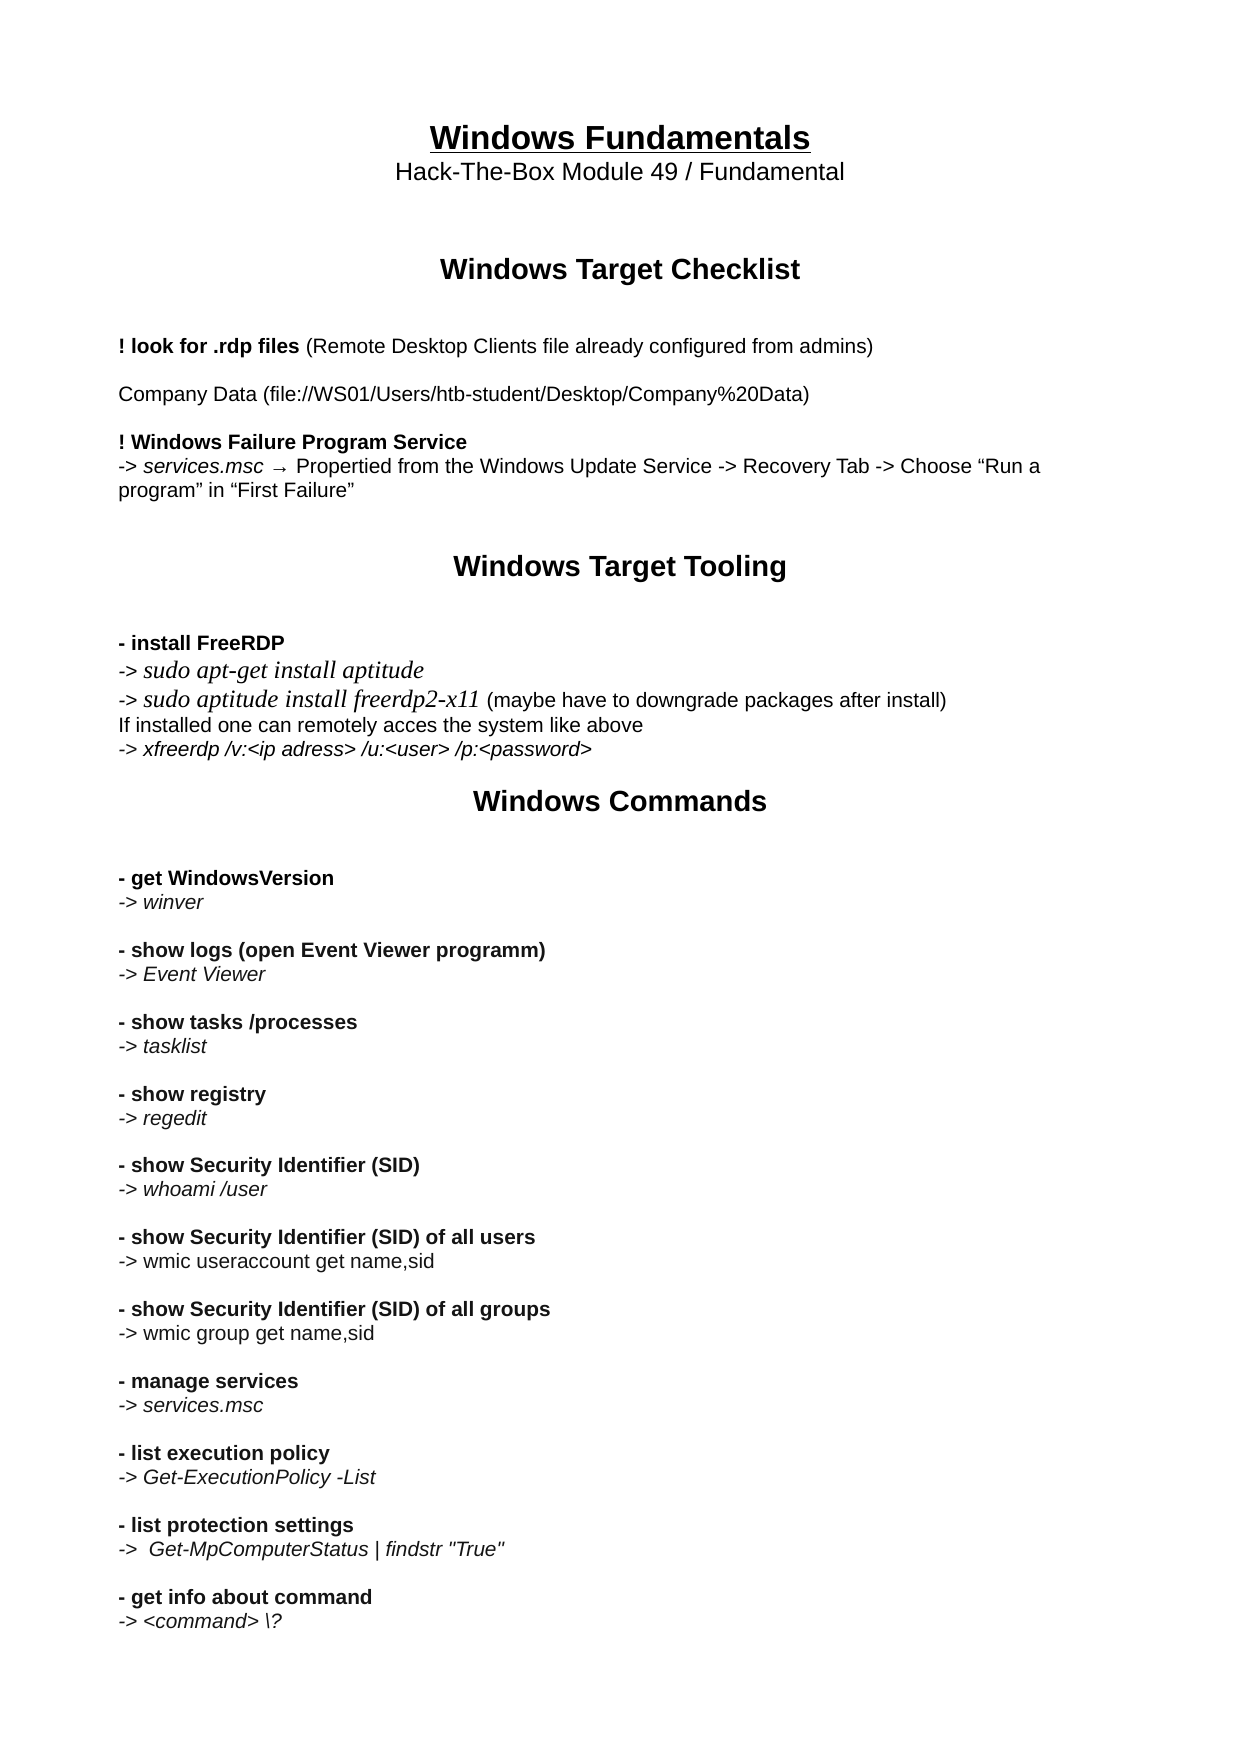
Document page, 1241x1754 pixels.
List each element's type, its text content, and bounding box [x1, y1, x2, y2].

text -> sudo apt-get install aptitude [118, 655, 1122, 684]
text If installed one can remotely acces the system like above [118, 712, 1122, 736]
text -> services.msc → Propertied from the Windows Update Service -> Recovery Tab -> Choose “Run a program” in “First Failure” [118, 454, 1122, 502]
text Hack-The-Box Module 49 / Fundamental [118, 157, 1122, 185]
text Windows Target Tooling [118, 549, 1122, 583]
text -> Get-MpComputerStatus | findstr "True" [118, 1537, 1122, 1561]
text -> xfreerdp /v:<ip adress> /u:<user> /p:<password> [118, 736, 1122, 760]
text Windows Fundamentals [118, 118, 1122, 157]
text -> wmic group get name,sid [118, 1321, 1122, 1345]
text - show registry [118, 1081, 1122, 1105]
text - install FreeRDP [118, 631, 1122, 655]
text - list execution policy [118, 1441, 1122, 1465]
text -> Event Viewer [118, 962, 1122, 986]
text ! Windows Failure Program Service [118, 430, 1122, 454]
text -> <command> \? [118, 1608, 1122, 1632]
text - show logs (open Event Viewer programm) [118, 938, 1122, 962]
text -> Get-ExecutionPolicy -List [118, 1465, 1122, 1489]
text - show tasks /processes [118, 1009, 1122, 1033]
text - list protection settings [118, 1513, 1122, 1537]
text ! look for .rdp files (Remote Desktop Clients file already configured from admins) [118, 334, 1122, 358]
text -> whoami /user [118, 1177, 1122, 1201]
text - manage services [118, 1369, 1122, 1393]
text -> tasklist [118, 1033, 1122, 1057]
text - show Security Identifier (SID) [118, 1153, 1122, 1177]
text - get WindowsVersion [118, 866, 1122, 890]
text - show Security Identifier (SID) of all groups [118, 1297, 1122, 1321]
text - get info about command [118, 1584, 1122, 1608]
text -> regedit [118, 1105, 1122, 1129]
text -> sudo aptitude install freerdp2-x11 (maybe have to downgrade packages after install) [118, 684, 1122, 712]
text Windows Commands [118, 784, 1122, 818]
text -> wmic useraccount get name,sid [118, 1249, 1122, 1273]
text Windows Target Checklist [118, 252, 1122, 286]
text Company Data (file://WS01/Users/htb-student/Desktop/Company%20Data) [118, 382, 1122, 406]
text -> winver [118, 890, 1122, 914]
text -> services.msc [118, 1393, 1122, 1417]
text - show Security Identifier (SID) of all users [118, 1225, 1122, 1249]
